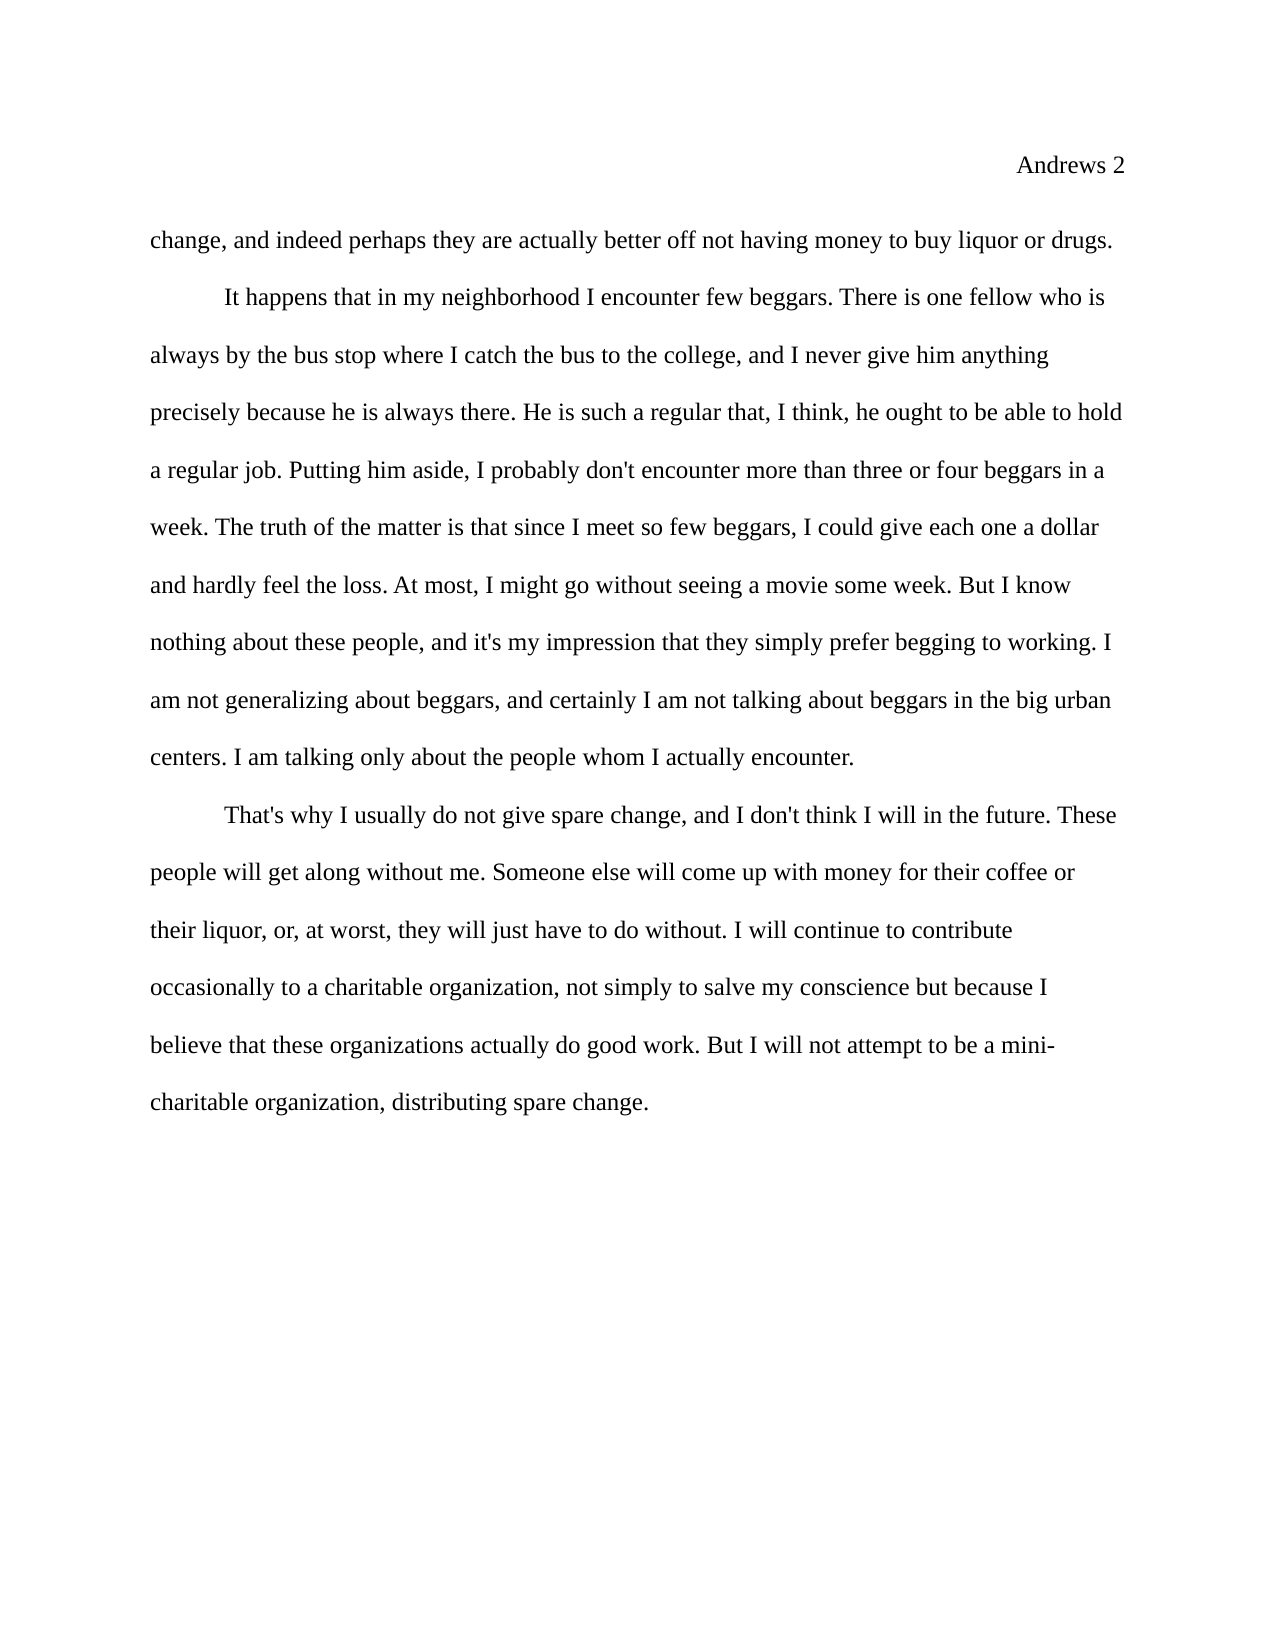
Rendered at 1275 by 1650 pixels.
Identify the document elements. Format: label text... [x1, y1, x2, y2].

text It happens that in my neighborhood I encounter few beggars. There is one fellow who is always by the bus stop where I catch the bus to the college, and I never give him anything precisely because he is always there. He is such a regular that, I think, he ought to be able to hold a regular job. Putting him aside, I probably don't encounter more than three or four beggars in a week. The truth of the matter is that since I meet so few beggars, I could give each one a dollar and hardly feel the loss. At most, I might go without seeing a movie some week. But I know nothing about these people, and it's my impression that they simply prefer begging to working. I am not generalizing about beggars, and certainly I am not talking about beggars in the big urban centers. I am talking only about the people whom I actually encounter. [150, 282, 1125, 771]
text change, and indeed perhaps they are actually better off not having money to buy liquor or drugs. [150, 225, 1125, 254]
text That's why I usually do not give spare change, and I don't think I will in the future. These people will get along without me. Someone else will come up with money for their coffee or their liquor, or, at worst, they will just have to do without. I will continue to contribute occasionally to a charitable organization, not simply to salve my conscience but because I believe that these organizations actually do good work. But I will not attempt to be a mini-charitable organization, distributing spare change. [150, 800, 1125, 1116]
